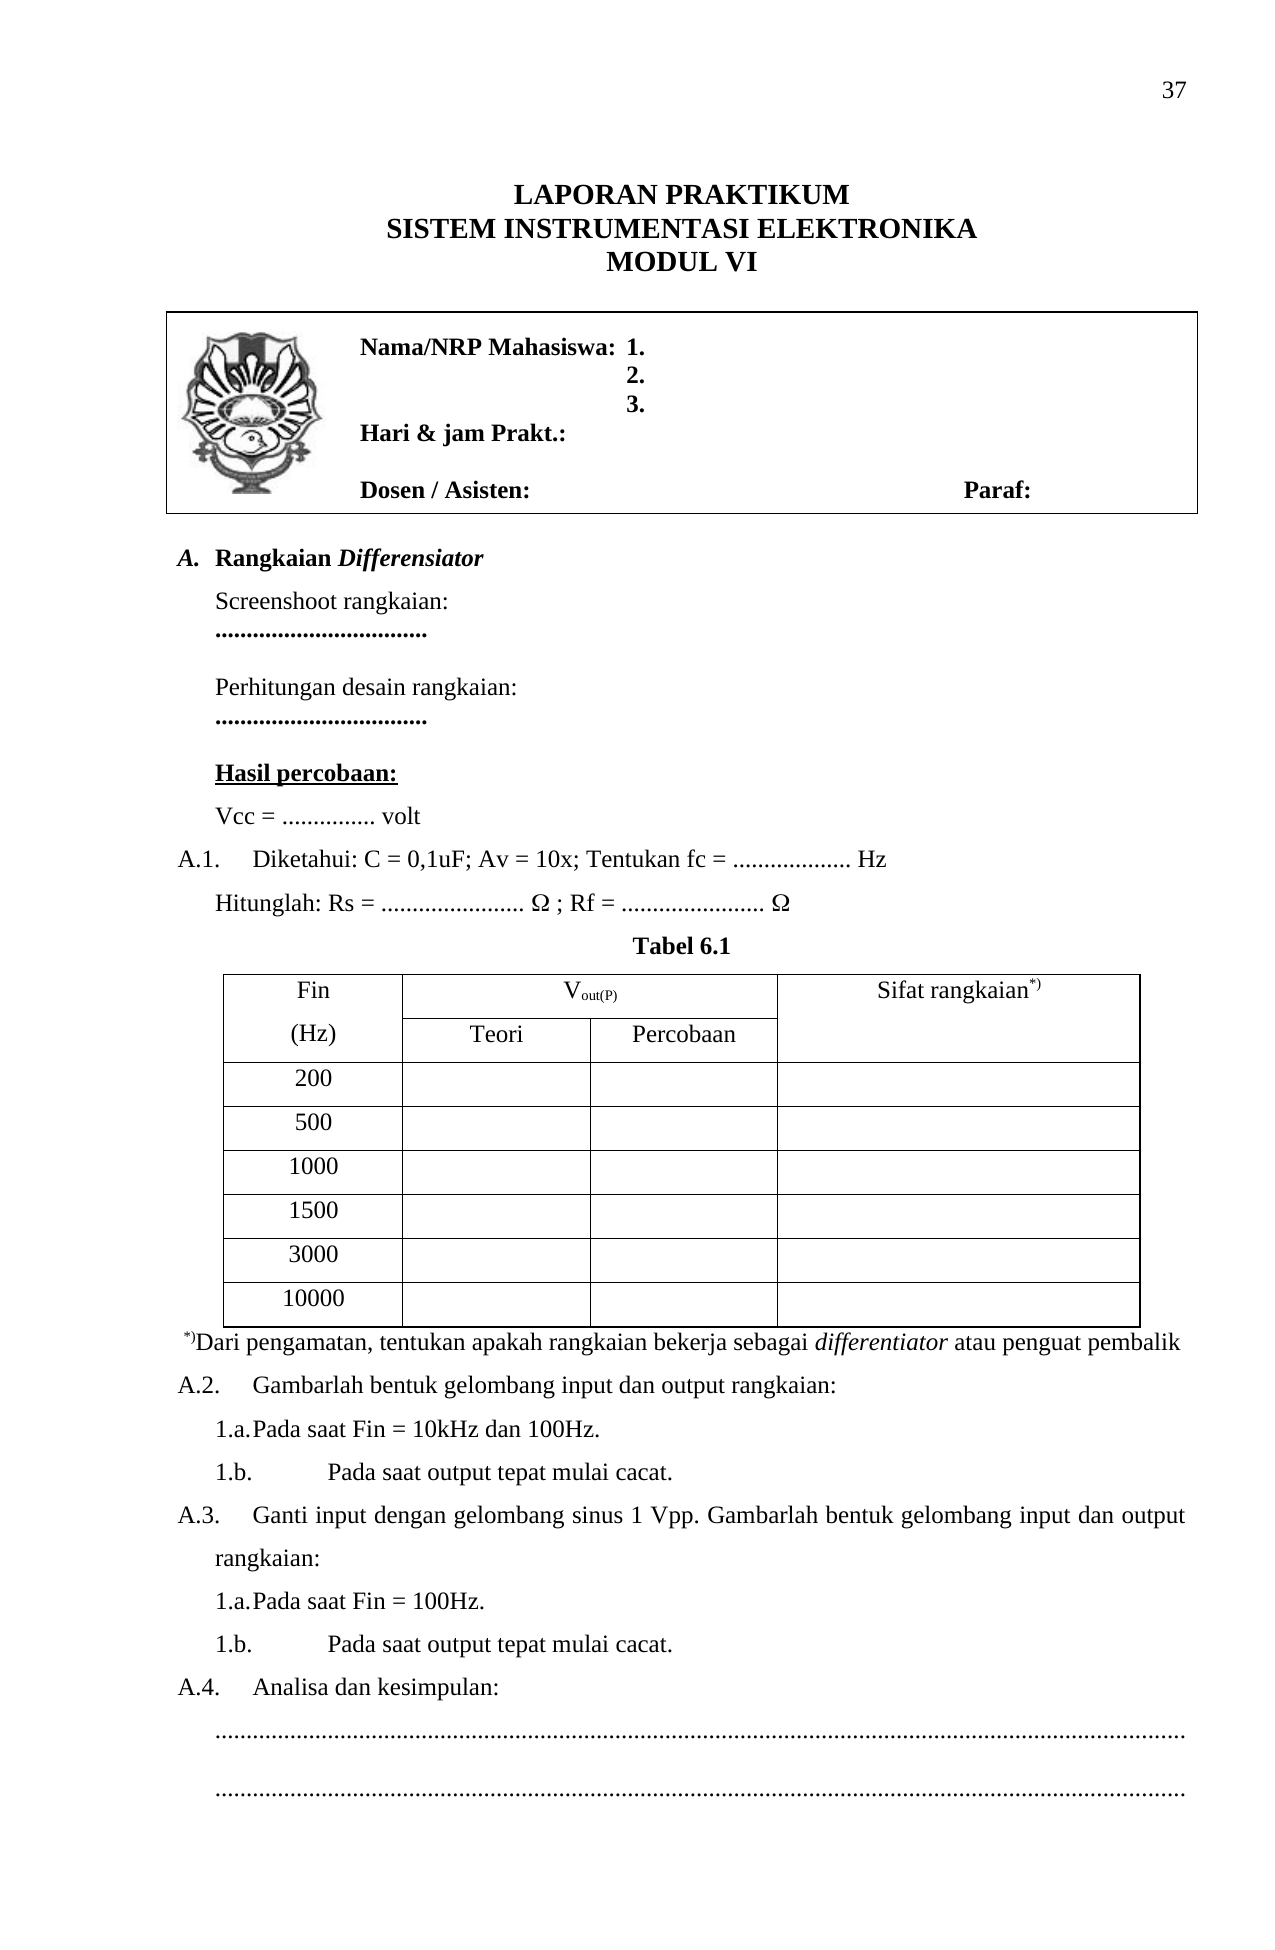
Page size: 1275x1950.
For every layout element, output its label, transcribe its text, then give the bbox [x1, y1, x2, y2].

table_cell Percobaan [591, 1019, 777, 1062]
table_header Vout(P) [403, 975, 777, 1018]
table_cell [403, 1195, 590, 1238]
list Diketahui: C = 0,1uF; Av = 10x; Tentukan fc = ................... Hz [177, 844, 1186, 873]
table_cell 1000 [224, 1151, 402, 1194]
table_header Fin (Hz) [224, 975, 402, 1062]
text Screenshoot rangkaian: [215, 586, 1186, 614]
table_cell [403, 1063, 590, 1106]
text MODUL VI [177, 244, 1186, 278]
table_cell [778, 1283, 1139, 1326]
table_cell Teori [403, 1019, 590, 1062]
text Tabel 6.1 [177, 931, 1186, 959]
list Pada saat Fin = 100Hz. [215, 1586, 1186, 1615]
table_cell [403, 1151, 590, 1194]
table_cell 500 [224, 1107, 402, 1150]
table_cell [778, 1239, 1139, 1282]
table_cell [591, 1239, 777, 1282]
text LAPORAN PRAKTIKUM [177, 177, 1186, 211]
table_header Sifat rangkaian*) [778, 975, 1139, 1062]
text Hasil percobaan: [215, 758, 1186, 787]
table_cell 10000 [224, 1283, 402, 1326]
table_cell [778, 1107, 1139, 1150]
text .................................. [215, 701, 1186, 729]
table_cell [591, 1107, 777, 1150]
text Hitunglah: Rs = .......................  ; Rf = .......................  [215, 888, 1186, 916]
table_cell 3000 [224, 1239, 402, 1282]
table_cell [778, 1063, 1139, 1106]
list Gambarlah bentuk gelombang input dan output rangkaian: [177, 1371, 1186, 1399]
table_cell 1500 [224, 1195, 402, 1238]
list Rangkaian Differensiator [177, 543, 1186, 571]
text Vcc = ............... volt [215, 801, 1186, 830]
picture [177, 331, 326, 494]
list Ganti input dengan gelombang sinus 1 Vpp. Gambarlah bentuk gelombang input dan output rangkaian: [177, 1500, 1186, 1572]
list Pada saat Fin = 10kHz dan 100Hz. [215, 1414, 1186, 1442]
table_cell [778, 1151, 1139, 1194]
list Pada saat output tepat mulai cacat. [215, 1629, 1186, 1658]
table_cell [591, 1063, 777, 1106]
table_cell [591, 1195, 777, 1238]
text *)Dari pengamatan, tentukan apakah rangkaian bekerja sebagai differentiator atau penguat pembalik [177, 1327, 1186, 1356]
text SISTEM INSTRUMENTASI ELEKTRONIKA [177, 211, 1186, 244]
list Analisa dan kesimpulan: [177, 1672, 1186, 1701]
list Pada saat output tepat mulai cacat. [215, 1457, 1186, 1486]
table_cell [403, 1283, 590, 1326]
table_header Nama/NRP Mahasiswa: 1. 2. 3. Hari & jam Prakt.: Dosen / Asisten: Paraf: [349, 313, 1197, 513]
table_cell [591, 1283, 777, 1326]
table_cell [778, 1195, 1139, 1238]
text .................................. [215, 614, 1186, 643]
table_cell [591, 1151, 777, 1194]
table_cell [403, 1107, 590, 1150]
text Perhitungan desain rangkaian: [215, 672, 1186, 701]
table_cell 200 [224, 1063, 402, 1106]
table_cell [403, 1239, 590, 1282]
table_header [167, 313, 348, 513]
